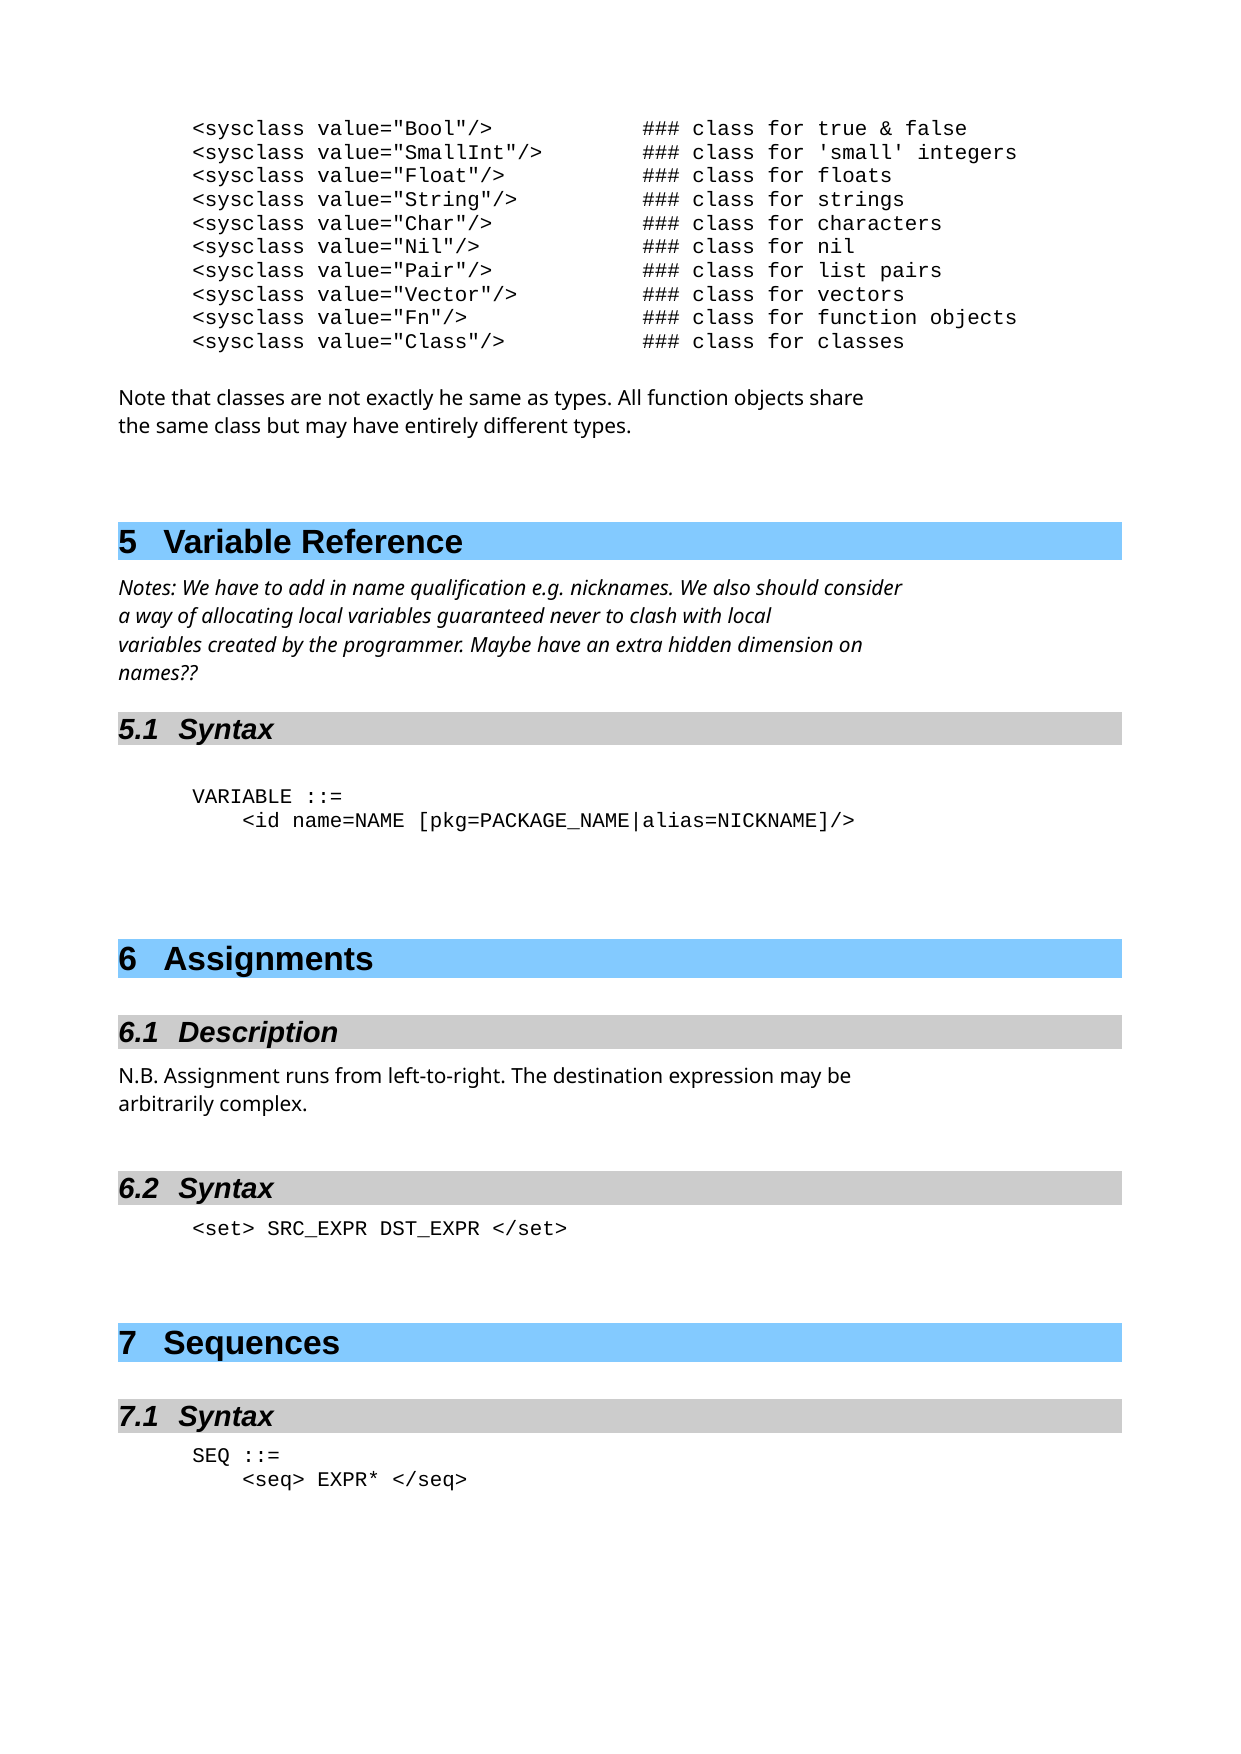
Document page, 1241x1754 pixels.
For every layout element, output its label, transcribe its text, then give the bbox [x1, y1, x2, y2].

subtitle Syntax [118, 712, 1122, 745]
text <sysclass value="String"/> ### class for strings [192, 189, 1122, 213]
text <set> SRC_EXPR DST_EXPR </set> [192, 1217, 1122, 1241]
text <id name=NAME [pkg=PACKAGE_NAME|alias=NICKNAME]/> [192, 810, 1122, 833]
text <sysclass value="Float"/> ### class for floats [192, 165, 1122, 189]
text <sysclass value="Pair"/> ### class for list pairs [192, 260, 1122, 284]
text <sysclass value="Nil"/> ### class for nil [192, 236, 1122, 260]
subtitle Syntax [118, 1171, 1122, 1205]
text <sysclass value="Vector"/> ### class for vectors [192, 284, 1122, 307]
subtitle Variable Reference [118, 522, 1122, 560]
text arbitrarily complex. [118, 1089, 1122, 1118]
text VARIABLE ::= [192, 786, 1122, 810]
text names?? [118, 658, 1122, 687]
text Notes: We have to add in name qualification e.g. nicknames. We also should consider [118, 573, 1122, 601]
text <seq> EXPR* </seq> [192, 1469, 1122, 1492]
text N.B. Assignment runs from left-to-right. The destination expression may be [118, 1061, 1122, 1089]
text <sysclass value="Class"/> ### class for classes [192, 331, 1122, 354]
text <sysclass value="Char"/> ### class for characters [192, 213, 1122, 236]
text <sysclass value="Fn"/> ### class for function objects [192, 307, 1122, 331]
text <sysclass value="SmallInt"/> ### class for 'small' integers [192, 142, 1122, 165]
text a way of allocating local variables guaranteed never to clash with local [118, 601, 1122, 630]
subtitle Assignments [118, 939, 1122, 978]
text Note that classes are not exactly he same as types. All function objects share [118, 383, 1122, 411]
text SEQ ::= [192, 1445, 1122, 1469]
subtitle Description [118, 1015, 1122, 1049]
subtitle Sequences [118, 1323, 1122, 1362]
text the same class but may have entirely different types. [118, 411, 1122, 440]
subtitle Syntax [118, 1399, 1122, 1433]
text <sysclass value="Bool"/> ### class for true & false [192, 118, 1122, 142]
text variables created by the programmer. Maybe have an extra hidden dimension on [118, 630, 1122, 658]
